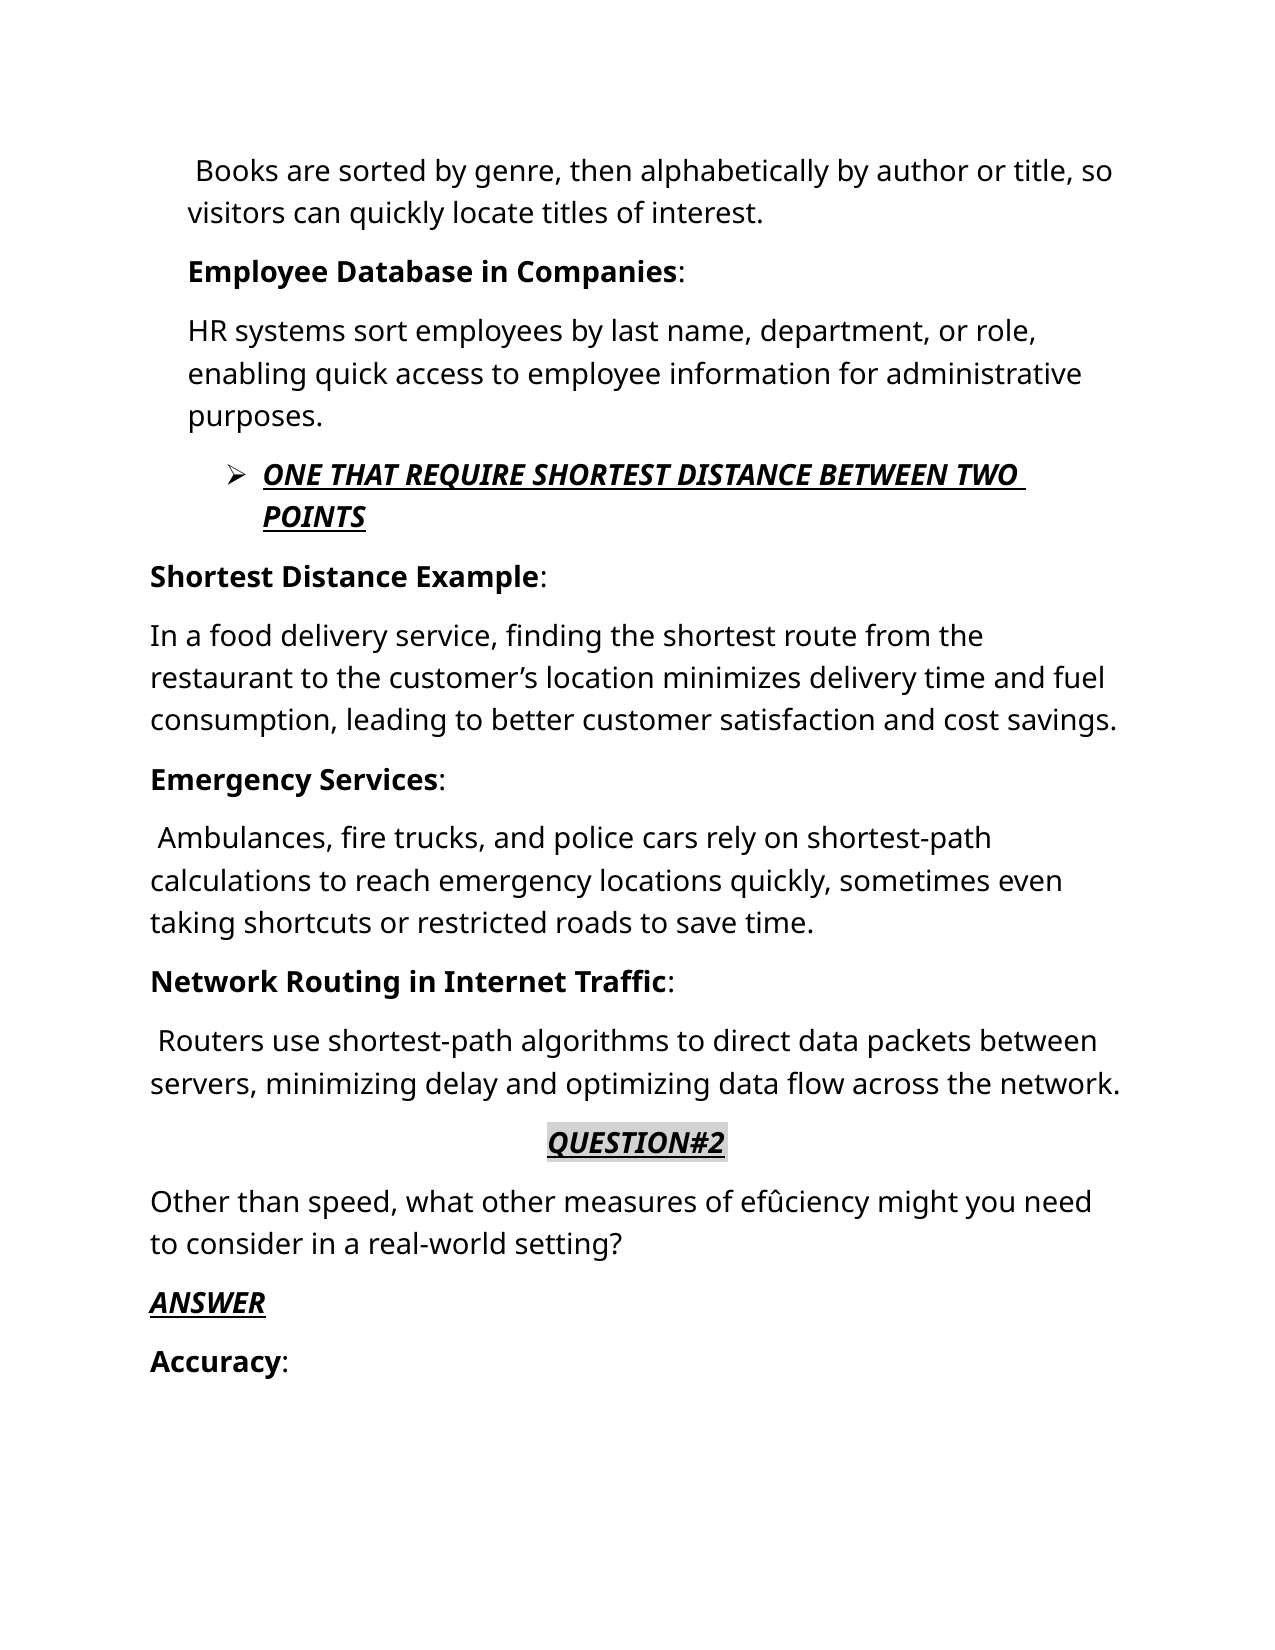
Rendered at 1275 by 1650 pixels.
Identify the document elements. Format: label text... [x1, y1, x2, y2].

text Accuracy: [150, 1342, 1125, 1381]
list ONE THAT REQUIRE SHORTEST DISTANCE BETWEEN TWO POINTS [225, 454, 1125, 536]
text Emergency Services: [150, 759, 1125, 798]
text HR systems sort employees by last name, department, or role, enabling quick access to employee information for administrative purposes. [187, 311, 1125, 435]
text In a food delivery service, finding the shortest route from the restaurant to the customer’s location minimizes delivery time and fuel consumption, leading to better customer satisfaction and cost savings. [150, 615, 1125, 739]
text Other than speed, what other measures of efûciency might you need to consider in a real-world setting? [150, 1181, 1125, 1263]
text Shortest Distance Example: [150, 556, 1125, 596]
text Employee Database in Companies: [187, 251, 1125, 291]
text Network Routing in Internet Traffic: [150, 962, 1125, 1001]
text Ambulances, fire trucks, and police cars rely on shortest-path calculations to reach emergency locations quickly, sometimes even taking shortcuts or restricted roads to save time. [150, 818, 1125, 942]
text QUESTION#2 [150, 1122, 1125, 1162]
text Routers use shortest-path algorithms to direct data packets between servers, minimizing delay and optimizing data flow across the network. [150, 1021, 1125, 1103]
text Books are sorted by genre, then alphabetically by author or title, so visitors can quickly locate titles of interest. [187, 150, 1125, 232]
text ANSWER [150, 1283, 1125, 1322]
